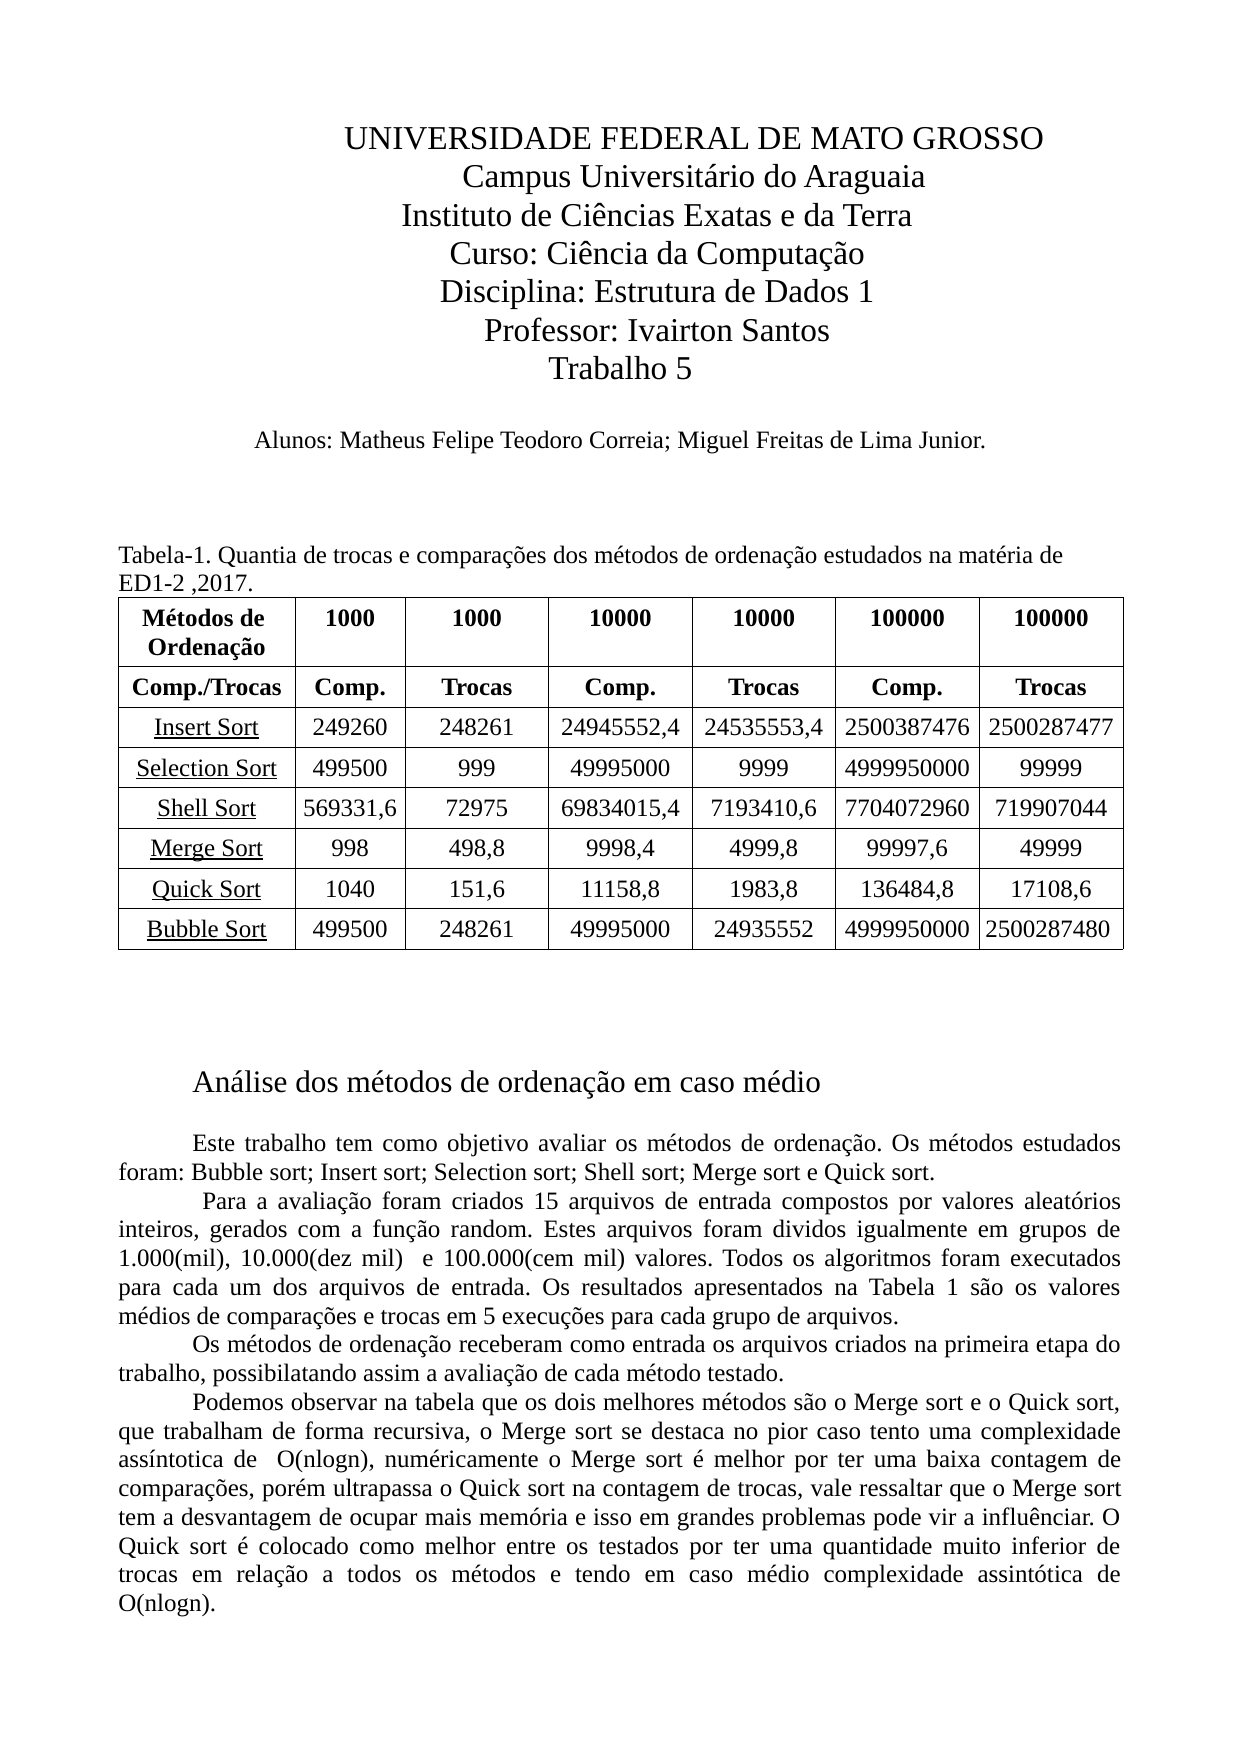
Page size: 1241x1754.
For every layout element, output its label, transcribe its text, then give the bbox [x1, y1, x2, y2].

table_cell 72975 [406, 788, 548, 828]
table_cell 499500 [296, 748, 405, 787]
text Tabela-1. Quantia de trocas e comparações dos métodos de ordenação estudados na matéria de ED1-2 ,2017. [118, 540, 1122, 597]
table_cell 7193410,6 [693, 788, 835, 828]
table_cell Selection Sort [119, 748, 295, 787]
table_cell 1040 [296, 869, 405, 908]
table_cell 4999950000 [836, 748, 979, 787]
text Os métodos de ordenação receberam como entrada os arquivos criados na primeira etapa do trabalho, possibilatando assim a avaliação de cada método testado. [118, 1329, 1122, 1387]
text Podemos observar na tabela que os dois melhores métodos são o Merge sort e o Quick sort, que trabalham de forma recursiva, o Merge sort se destaca no pior caso tento uma complexidade assíntotica de O(nlogn), numéricamente o Merge sort é melhor por ter uma baixa contagem de comparações, porém ultrapassa o Quick sort na contagem de trocas, vale ressaltar que o Merge sort tem a desvantagem de ocupar mais memória e isso em grandes problemas pode vir a influênciar. O Quick sort é colocado como melhor entre os testados por ter uma quantidade muito inferior de trocas em relação a todos os métodos e tendo em caso médio complexidade assintótica de O(nlogn). [118, 1387, 1122, 1617]
table_cell 499500 [296, 909, 405, 948]
table_cell Bubble Sort [119, 909, 295, 948]
table_cell 2500387476 [836, 708, 979, 747]
text UNIVERSIDADE FEDERAL DE MATO GROSSO [118, 118, 1122, 156]
table_cell Merge Sort [119, 829, 295, 868]
table_cell 99997,6 [836, 829, 979, 868]
text Trabalho 5 [118, 348, 1122, 386]
table_cell 998 [296, 829, 405, 868]
table_cell Trocas [406, 667, 548, 707]
text Análise dos métodos de ordenação em caso médio [118, 1064, 1122, 1099]
table_header 1000 [406, 598, 548, 666]
table_cell 999 [406, 748, 548, 787]
table_cell 49995000 [549, 748, 692, 787]
table_cell 24535553,4 [693, 708, 835, 747]
table_cell 17108,6 [980, 869, 1123, 908]
table_cell Comp. [549, 667, 692, 707]
table_cell 24935552 [693, 909, 835, 948]
table_header 10000 [549, 598, 692, 666]
table_cell Comp./Trocas [119, 667, 295, 707]
table_cell 7704072960 [836, 788, 979, 828]
table_cell 9998,4 [549, 829, 692, 868]
table_cell 69834015,4 [549, 788, 692, 828]
table_cell 4999,8 [693, 829, 835, 868]
text Professor: Ivairton Santos [118, 310, 1122, 348]
table_cell Comp. [836, 667, 979, 707]
table_cell 11158,8 [549, 869, 692, 908]
table_cell 248261 [406, 708, 548, 747]
table_header 10000 [693, 598, 835, 666]
table_cell 24945552,4 [549, 708, 692, 747]
text Instituto de Ciências Exatas e da Terra [118, 195, 1122, 233]
table_cell 2500287480 [980, 909, 1123, 948]
table_cell Insert Sort [119, 708, 295, 747]
table_cell Trocas [693, 667, 835, 707]
table_header 100000 [980, 598, 1123, 666]
table_cell 569331,6 [296, 788, 405, 828]
table_cell 151,6 [406, 869, 548, 908]
table_cell 1983,8 [693, 869, 835, 908]
table_header Métodos de Ordenação [119, 598, 295, 666]
text Este trabalho tem como objetivo avaliar os métodos de ordenação. Os métodos estudados foram: Bubble sort; Insert sort; Selection sort; Shell sort; Merge sort e Quick sort. [118, 1128, 1122, 1186]
table_cell 49999 [980, 829, 1123, 868]
table_cell 4999950000 [836, 909, 979, 948]
table_cell 49995000 [549, 909, 692, 948]
table_cell Trocas [980, 667, 1123, 707]
text Alunos: Matheus Felipe Teodoro Correia; Miguel Freitas de Lima Junior. [118, 425, 1122, 453]
text Disciplina: Estrutura de Dados 1 [118, 271, 1122, 310]
table_cell Comp. [296, 667, 405, 707]
text Campus Universitário do Araguaia [118, 156, 1122, 195]
table_cell 249260 [296, 708, 405, 747]
table_cell 99999 [980, 748, 1123, 787]
table_cell 9999 [693, 748, 835, 787]
table_cell 719907044 [980, 788, 1123, 828]
table_cell 2500287477 [980, 708, 1123, 747]
text Para a avaliação foram criados 15 arquivos de entrada compostos por valores aleatórios inteiros, gerados com a função random. Estes arquivos foram dividos igualmente em grupos de 1.000(mil), 10.000(dez mil) e 100.000(cem mil) valores. Todos os algoritmos foram executados para cada um dos arquivos de entrada. Os resultados apresentados na Tabela 1 são os valores médios de comparações e trocas em 5 execuções para cada grupo de arquivos. [118, 1186, 1122, 1329]
text Curso: Ciência da Computação [118, 233, 1122, 271]
table_cell 248261 [406, 909, 548, 948]
table_header 100000 [836, 598, 979, 666]
table_cell 498,8 [406, 829, 548, 868]
table_cell Quick Sort [119, 869, 295, 908]
table_cell Shell Sort [119, 788, 295, 828]
table_cell 136484,8 [836, 869, 979, 908]
table_header 1000 [296, 598, 405, 666]
